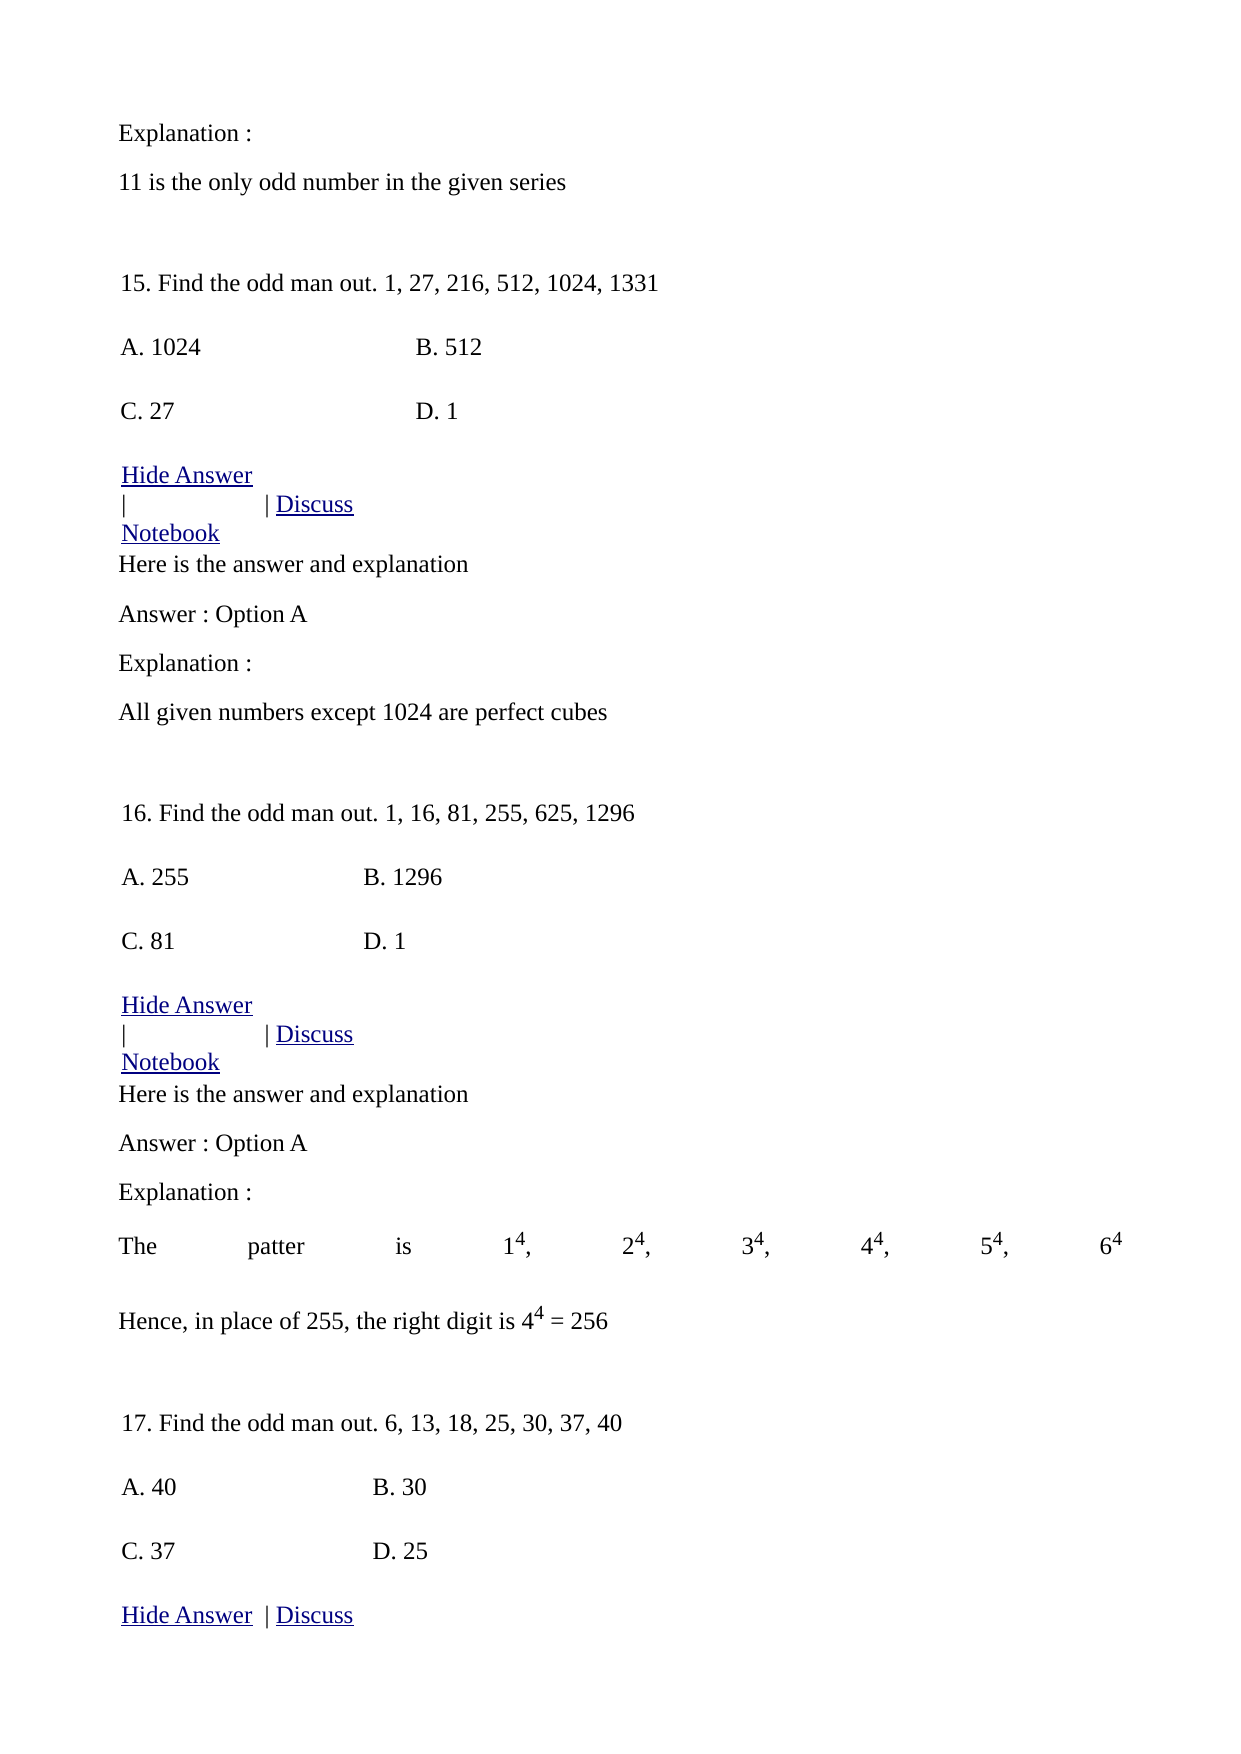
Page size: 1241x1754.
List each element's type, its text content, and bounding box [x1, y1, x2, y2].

text All given numbers except 1024 are perfect cubes [118, 697, 1122, 726]
table_header Hide Answer | Notebook [118, 987, 261, 1079]
text Answer : Option A [118, 599, 1122, 627]
table_header | Discuss [261, 1597, 364, 1632]
text Explanation : [118, 648, 1122, 676]
table_header | Discuss [261, 458, 364, 549]
text Answer : Option A [118, 1128, 1122, 1157]
table_header Hide Answer [118, 1597, 261, 1632]
table_cell A. 1024 [117, 329, 412, 393]
table_cell B. 512 [413, 329, 670, 393]
text Here is the answer and explanation [118, 1079, 1122, 1108]
table_header 17. Find the odd man out. 6, 13, 18, 25, 30, 37, 40 [118, 1405, 633, 1469]
table_cell A. 40 [118, 1469, 369, 1533]
table_cell C. 81 [118, 923, 360, 987]
text Explanation : [118, 1177, 1122, 1206]
table_cell D. 1 [360, 923, 645, 987]
table_header | Discuss [261, 987, 364, 1079]
table_header Hide Answer | Notebook [118, 458, 261, 549]
text Explanation : [118, 118, 1122, 147]
table_cell B. 30 [370, 1469, 633, 1533]
text The patter is 14, 24, 34, 44, 54, 64 Hence, in place of 255, the right digit is 44 = 256 [118, 1226, 1122, 1334]
table_cell C. 27 [117, 394, 412, 457]
table_cell C. 37 [118, 1533, 369, 1597]
text 11 is the only odd number in the given series [118, 167, 1122, 196]
text Here is the answer and explanation [118, 549, 1122, 578]
table_cell D. 25 [370, 1533, 633, 1597]
table_header 15. Find the odd man out. 1, 27, 216, 512, 1024, 1331 [117, 265, 670, 329]
table_header 16. Find the odd man out. 1, 16, 81, 255, 625, 1296 [118, 795, 645, 859]
table_cell B. 1296 [360, 859, 645, 923]
table_cell A. 255 [118, 859, 360, 923]
table_cell D. 1 [413, 394, 670, 457]
